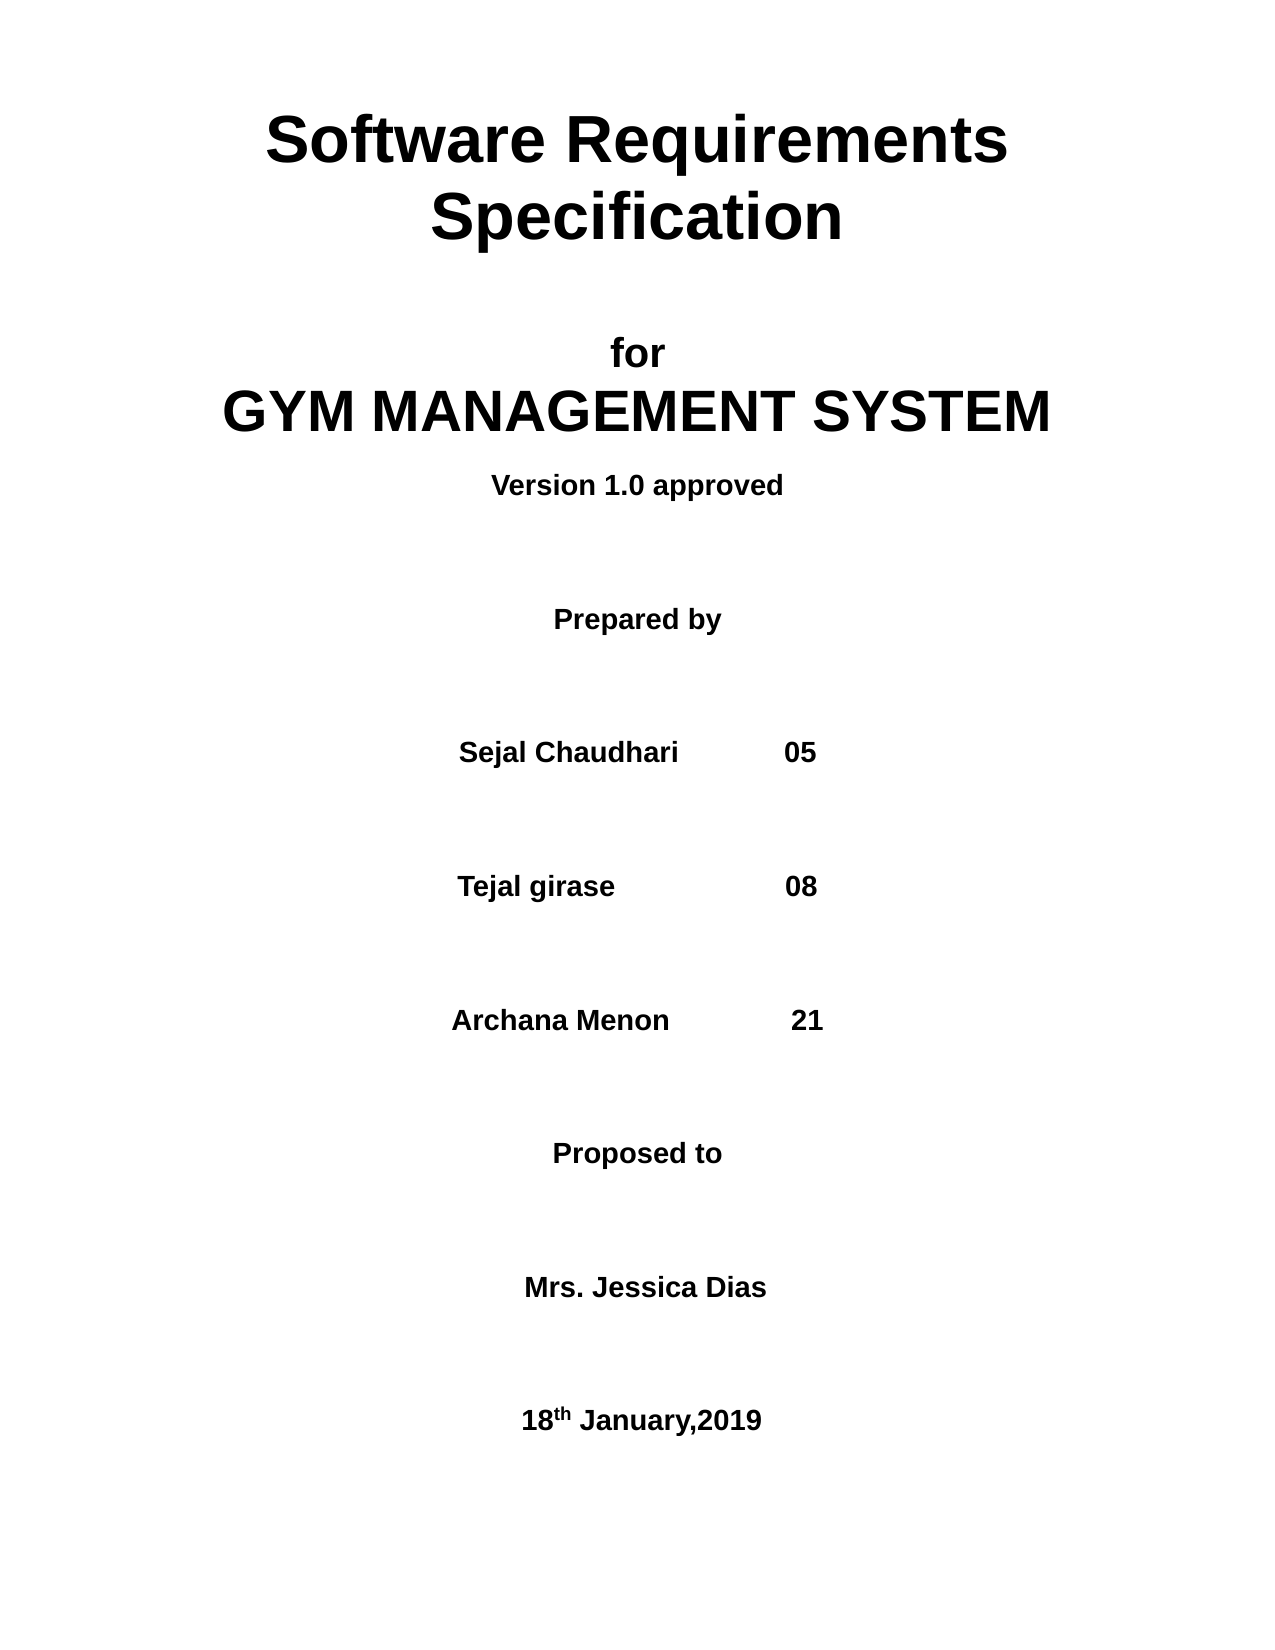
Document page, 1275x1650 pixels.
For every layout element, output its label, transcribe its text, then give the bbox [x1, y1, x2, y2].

text Version 1.0 approved [150, 468, 1125, 502]
subtitle GYM MANAGEMENT SYSTEM [150, 376, 1125, 443]
text Proposed to [150, 1136, 1125, 1169]
subtitle for [150, 328, 1125, 376]
text Sejal Chaudhari 05 [150, 735, 1125, 769]
text Tejal girase 08 [150, 869, 1125, 902]
text Mrs. Jessica Dias [150, 1269, 1125, 1303]
subtitle Software Requirements Specification [150, 100, 1125, 253]
text Archana Menon 21 [150, 1002, 1125, 1036]
text Prepared by [150, 602, 1125, 635]
text 18th January,2019 [150, 1403, 1125, 1437]
